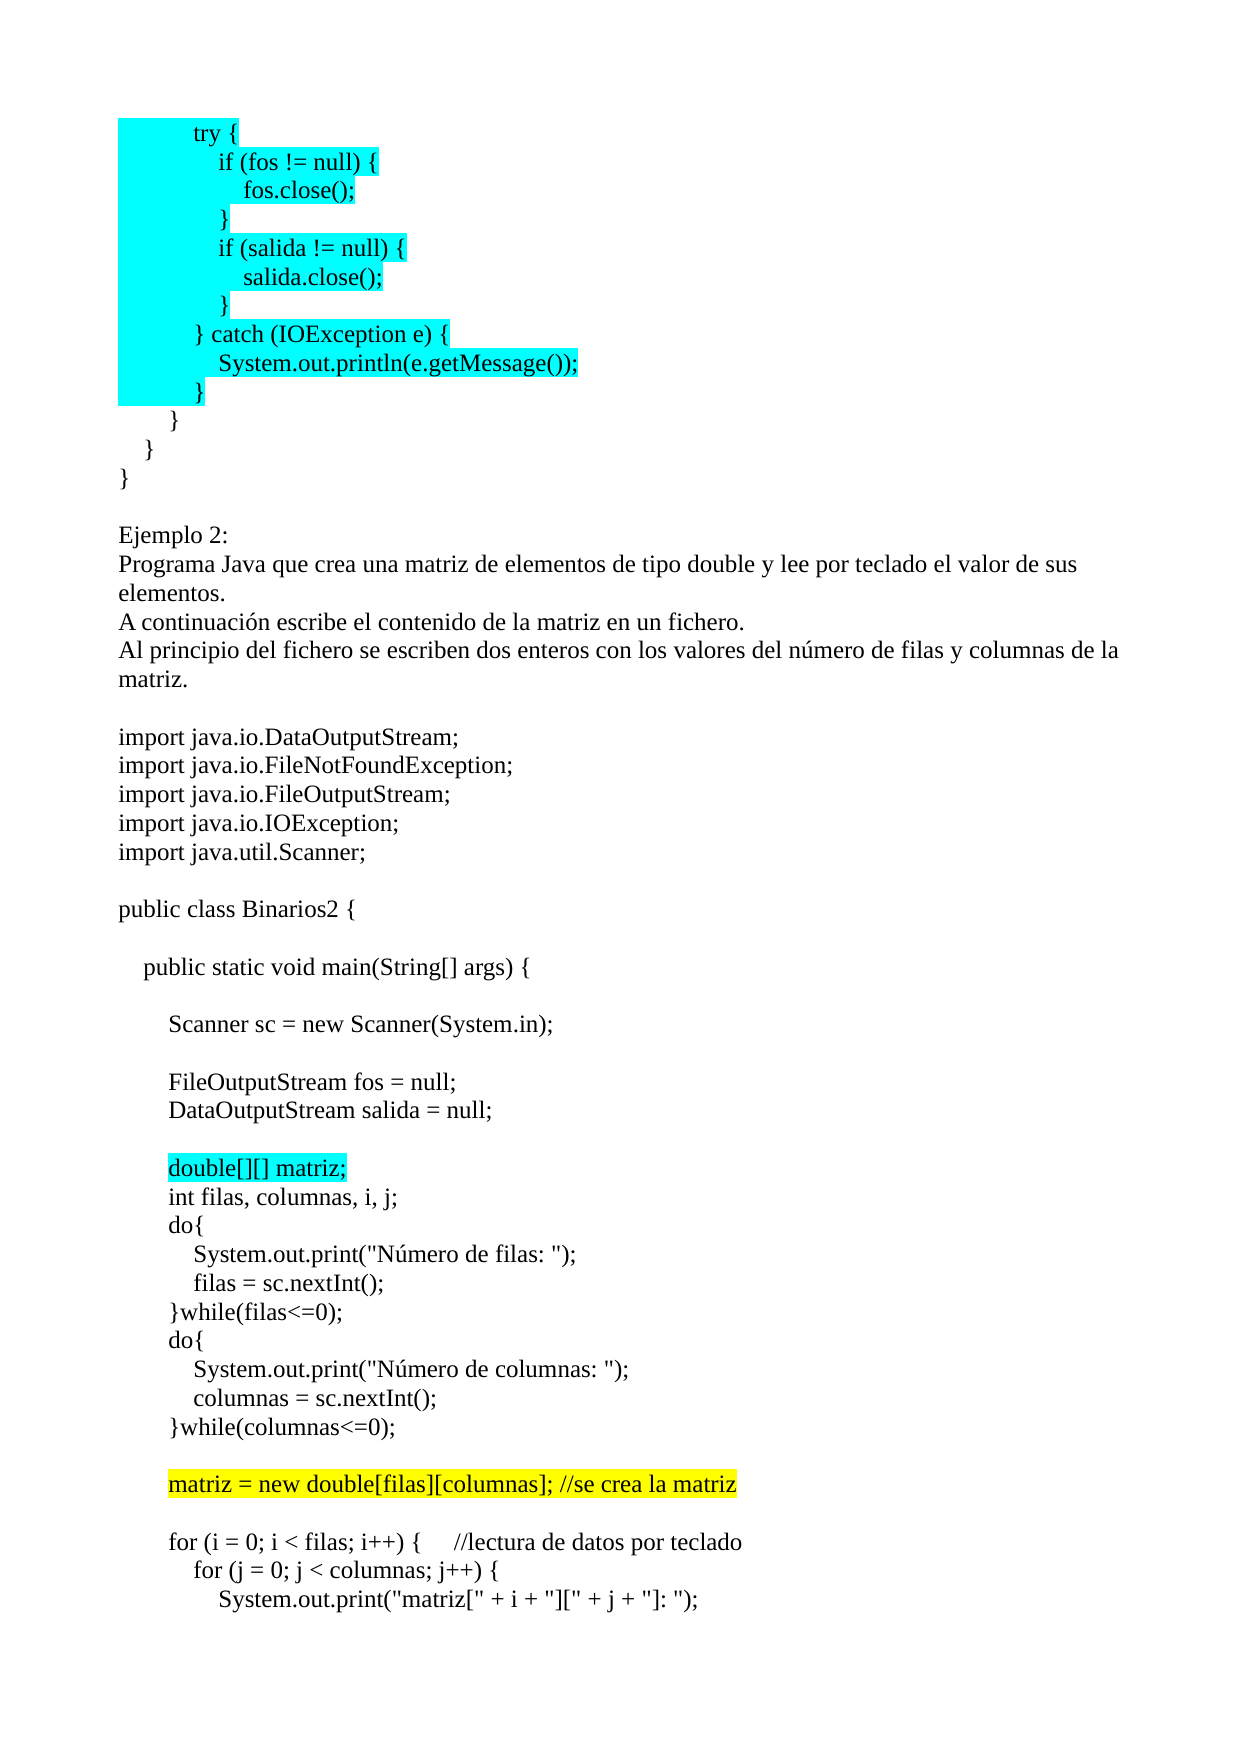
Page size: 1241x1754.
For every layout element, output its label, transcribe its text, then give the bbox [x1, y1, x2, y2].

text salida.close(); [118, 262, 1122, 291]
text System.out.print("Número de columnas: "); [118, 1354, 1122, 1383]
text }while(filas<=0); [118, 1297, 1122, 1326]
text FileOutputStream fos = null; [118, 1067, 1122, 1096]
text import java.io.FileNotFoundException; [118, 751, 1122, 779]
text for (j = 0; j < columnas; j++) { [118, 1556, 1122, 1584]
text Al principio del fichero se escriben dos enteros con los valores del número de filas y columnas de la matriz. [118, 636, 1122, 693]
text double[][] matriz; [118, 1153, 1122, 1182]
text System.out.print("matriz[" + i + "][" + j + "]: "); [118, 1584, 1122, 1613]
text } [118, 463, 1122, 492]
text } [118, 434, 1122, 463]
text filas = sc.nextInt(); [118, 1268, 1122, 1297]
text Scanner sc = new Scanner(System.in); [118, 1009, 1122, 1038]
text import java.io.IOException; [118, 808, 1122, 837]
text if (fos != null) { [118, 147, 1122, 176]
text do{ [118, 1211, 1122, 1239]
text do{ [118, 1326, 1122, 1354]
text matriz = new double[filas][columnas]; //se crea la matriz [118, 1469, 1122, 1498]
text try { [118, 118, 1122, 147]
text DataOutputStream salida = null; [118, 1096, 1122, 1124]
text for (i = 0; i < filas; i++) { //lectura de datos por teclado [118, 1527, 1122, 1556]
text System.out.print("Número de filas: "); [118, 1239, 1122, 1268]
text import java.io.DataOutputStream; [118, 722, 1122, 751]
text if (salida != null) { [118, 233, 1122, 262]
text } [118, 291, 1122, 319]
text public class Binarios2 { [118, 894, 1122, 923]
text columnas = sc.nextInt(); [118, 1383, 1122, 1412]
text Ejemplo 2: [118, 521, 1122, 549]
text import java.io.FileOutputStream; [118, 779, 1122, 808]
text } [118, 204, 1122, 233]
text A continuación escribe el contenido de la matriz en un fichero. [118, 607, 1122, 636]
text } catch (IOException e) { [118, 319, 1122, 348]
text }while(columnas<=0); [118, 1412, 1122, 1441]
text Programa Java que crea una matriz de elementos de tipo double y lee por teclado el valor de sus elementos. [118, 549, 1122, 607]
text } [118, 377, 1122, 406]
text System.out.println(e.getMessage()); [118, 348, 1122, 377]
text public static void main(String[] args) { [118, 952, 1122, 981]
text fos.close(); [118, 176, 1122, 204]
text int filas, columnas, i, j; [118, 1182, 1122, 1211]
text import java.util.Scanner; [118, 837, 1122, 866]
text } [118, 406, 1122, 434]
